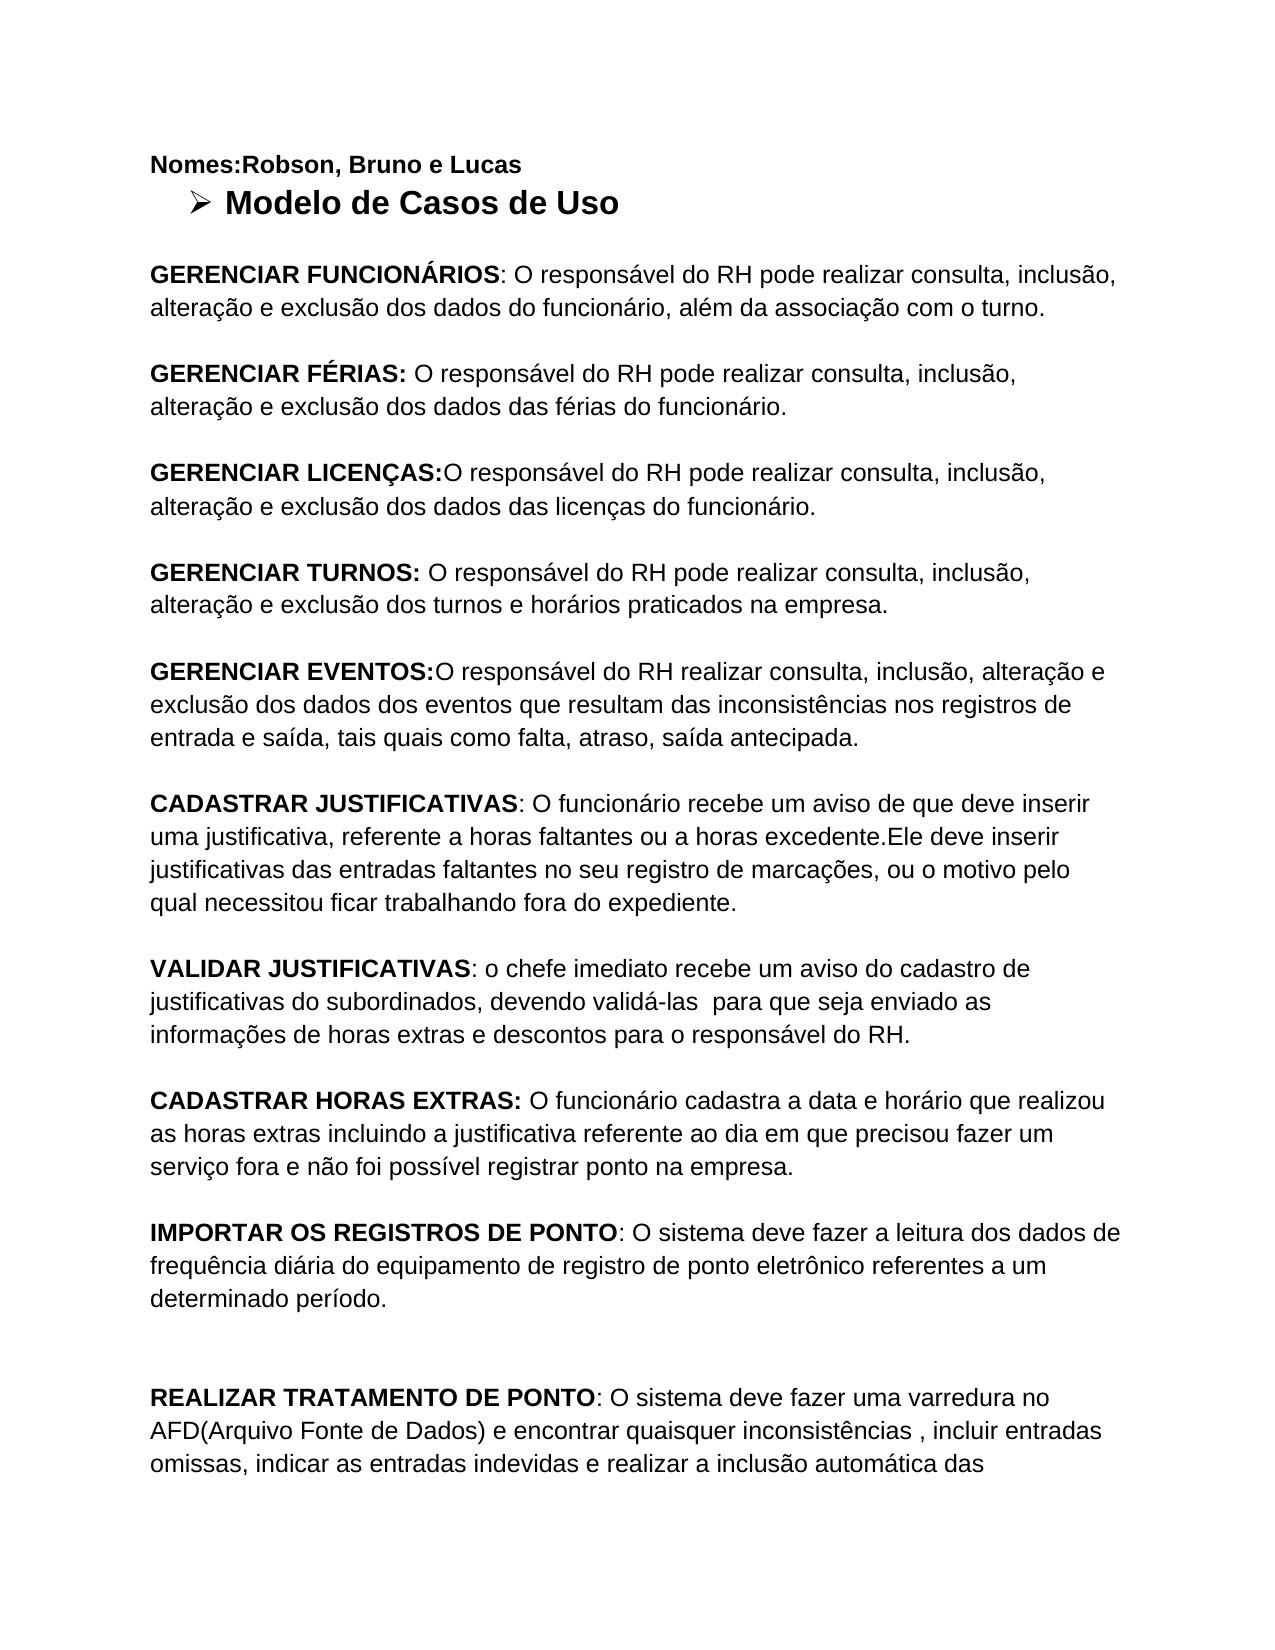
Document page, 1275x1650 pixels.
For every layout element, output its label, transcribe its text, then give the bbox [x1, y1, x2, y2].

text IMPORTAR OS REGISTROS DE PONTO: O sistema deve fazer a leitura dos dados de frequência diária do equipamento de registro de ponto eletrônico referentes a um determinado período. [150, 1218, 1125, 1313]
text CADASTRAR HORAS EXTRAS: O funcionário cadastra a data e horário que realizou as horas extras incluindo a justificativa referente ao dia em que precisou fazer um serviço fora e não foi possível registrar ponto na empresa. [150, 1086, 1125, 1181]
text GERENCIAR EVENTOS:O responsável do RH realizar consulta, inclusão, alteração e exclusão dos dados dos eventos que resultam das inconsistências nos registros de entrada e saída, tais quais como falta, atraso, saída antecipada. [150, 657, 1125, 751]
text CADASTRAR JUSTIFICATIVAS: O funcionário recebe um aviso de que deve inserir uma justificativa, referente a horas faltantes ou a horas excedente.Ele deve inserir justificativas das entradas faltantes no seu registro de marcações, ou o motivo pelo qual necessitou ficar trabalhando fora do expediente. [150, 789, 1125, 916]
text GERENCIAR LICENÇAS:O responsável do RH pode realizar consulta, inclusão, alteração e exclusão dos dados das licenças do funcionário. [150, 458, 1125, 520]
text GERENCIAR TURNOS: O responsável do RH pode realizar consulta, inclusão, alteração e exclusão dos turnos e horários praticados na empresa. [150, 557, 1125, 619]
text VALIDAR JUSTIFICATIVAS: o chefe imediato recebe um aviso do cadastro de justificativas do subordinados, devendo validá-las para que seja enviado as informações de horas extras e descontos para o responsável do RH. [150, 954, 1125, 1048]
text REALIZAR TRATAMENTO DE PONTO: O sistema deve fazer uma varredura no AFD(Arquivo Fonte de Dados) e encontrar quaisquer inconsistências , incluir entradas omissas, indicar as entradas indevidas e realizar a inclusão automática das [150, 1383, 1125, 1478]
text GERENCIAR FÉRIAS: O responsável do RH pode realizar consulta, inclusão, alteração e exclusão dos dados das férias do funcionário. [150, 359, 1125, 421]
text Nomes:Robson, Bruno e Lucas [150, 150, 1125, 179]
text GERENCIAR FUNCIONÁRIOS: O responsável do RH pode realizar consulta, inclusão, alteração e exclusão dos dados do funcionário, além da associação com o turno. [150, 260, 1125, 322]
list Modelo de Casos de Uso [187, 183, 1125, 222]
